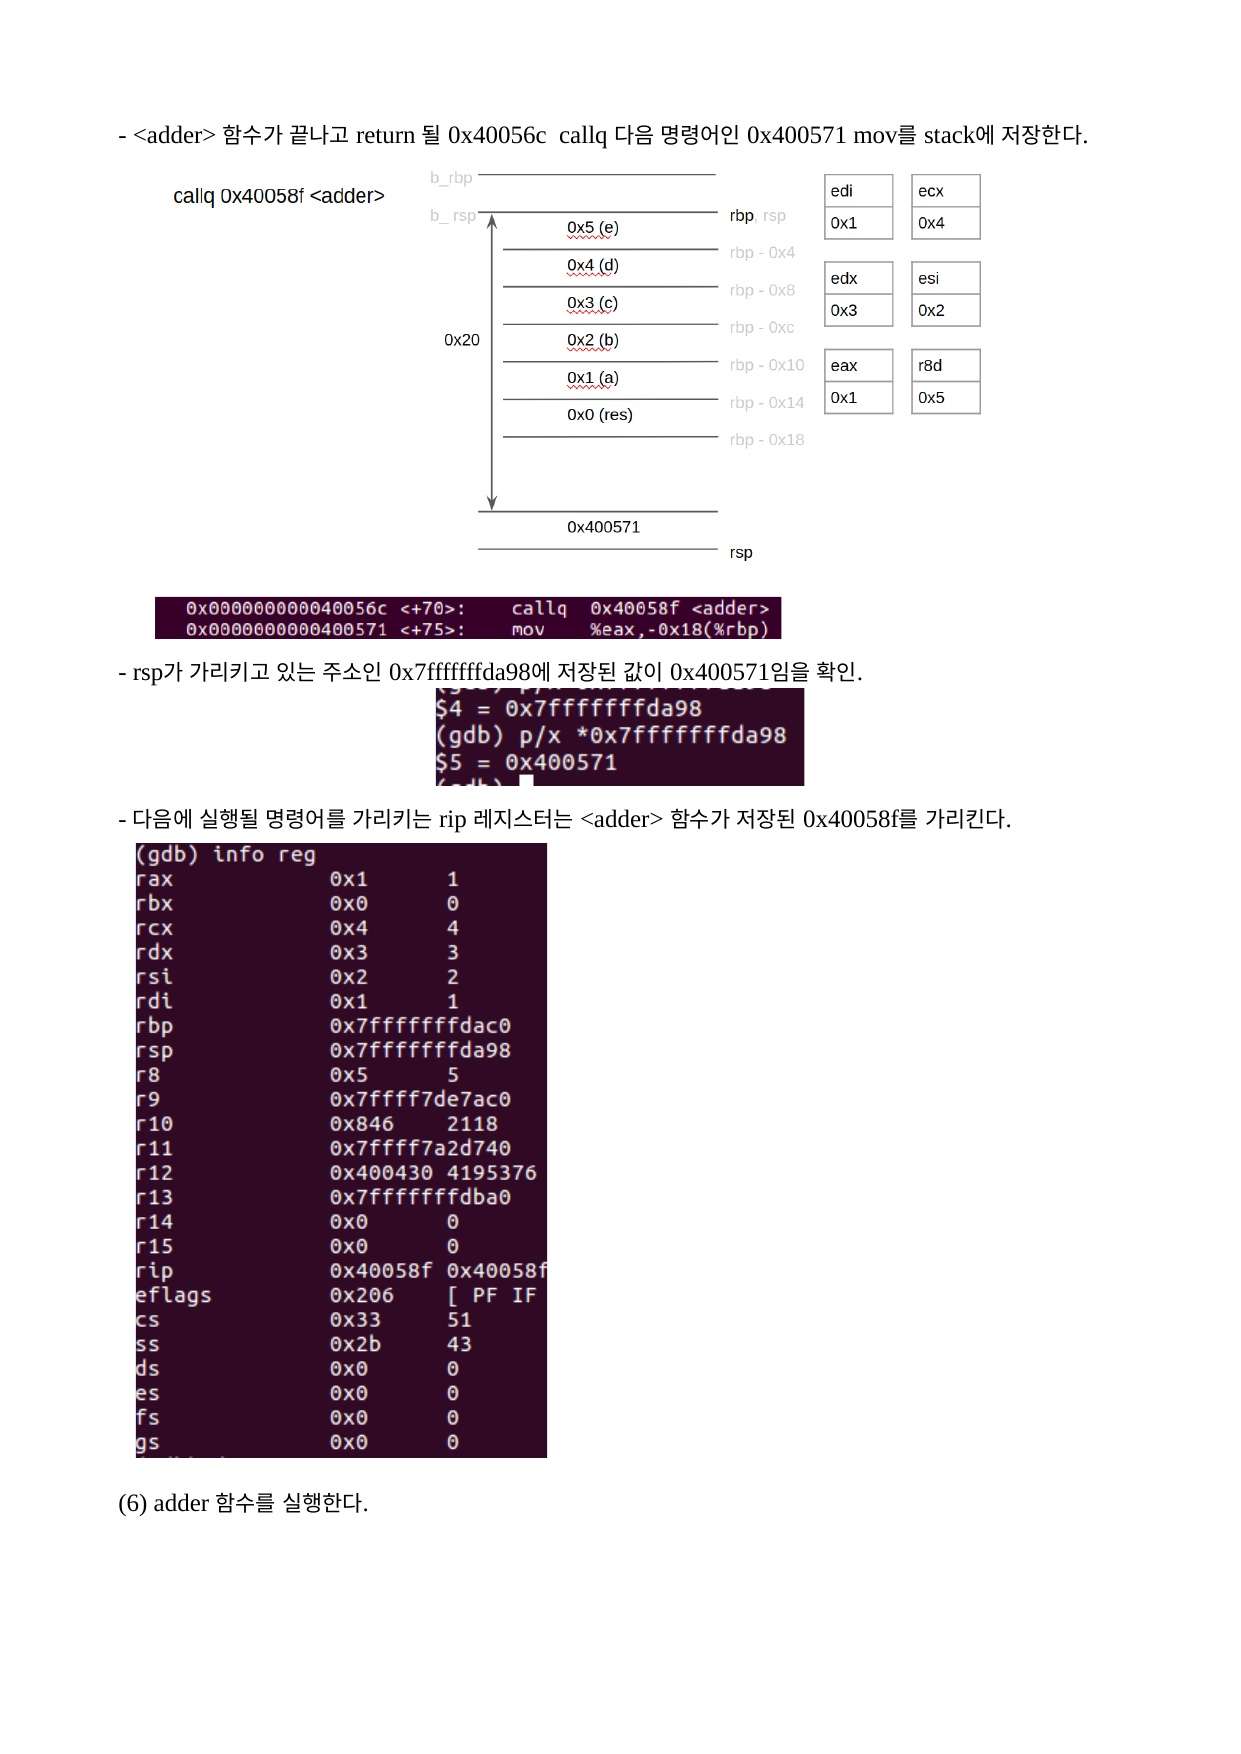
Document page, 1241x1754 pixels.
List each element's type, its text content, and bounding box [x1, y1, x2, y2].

picture [135, 843, 548, 1458]
text - 다음에 실행될 명령어를 가리키는 rip 레지스터는 <adder> 함수가 저장된 0x40058f를 가리킨다. [118, 802, 1122, 833]
picture [435, 688, 805, 786]
text (6) adder 함수를 실행한다. [118, 1486, 1122, 1518]
text - <adder> 함수가 끝나고 return 될 0x40056c callq 다음 명령어인 0x400571 mov를 stack에 저장한다. [118, 118, 1122, 150]
picture [121, 149, 997, 655]
text - rsp가 가리키고 있는 주소인 0x7fffffffda98에 저장된 값이 0x400571임을 확인. [118, 150, 1122, 687]
